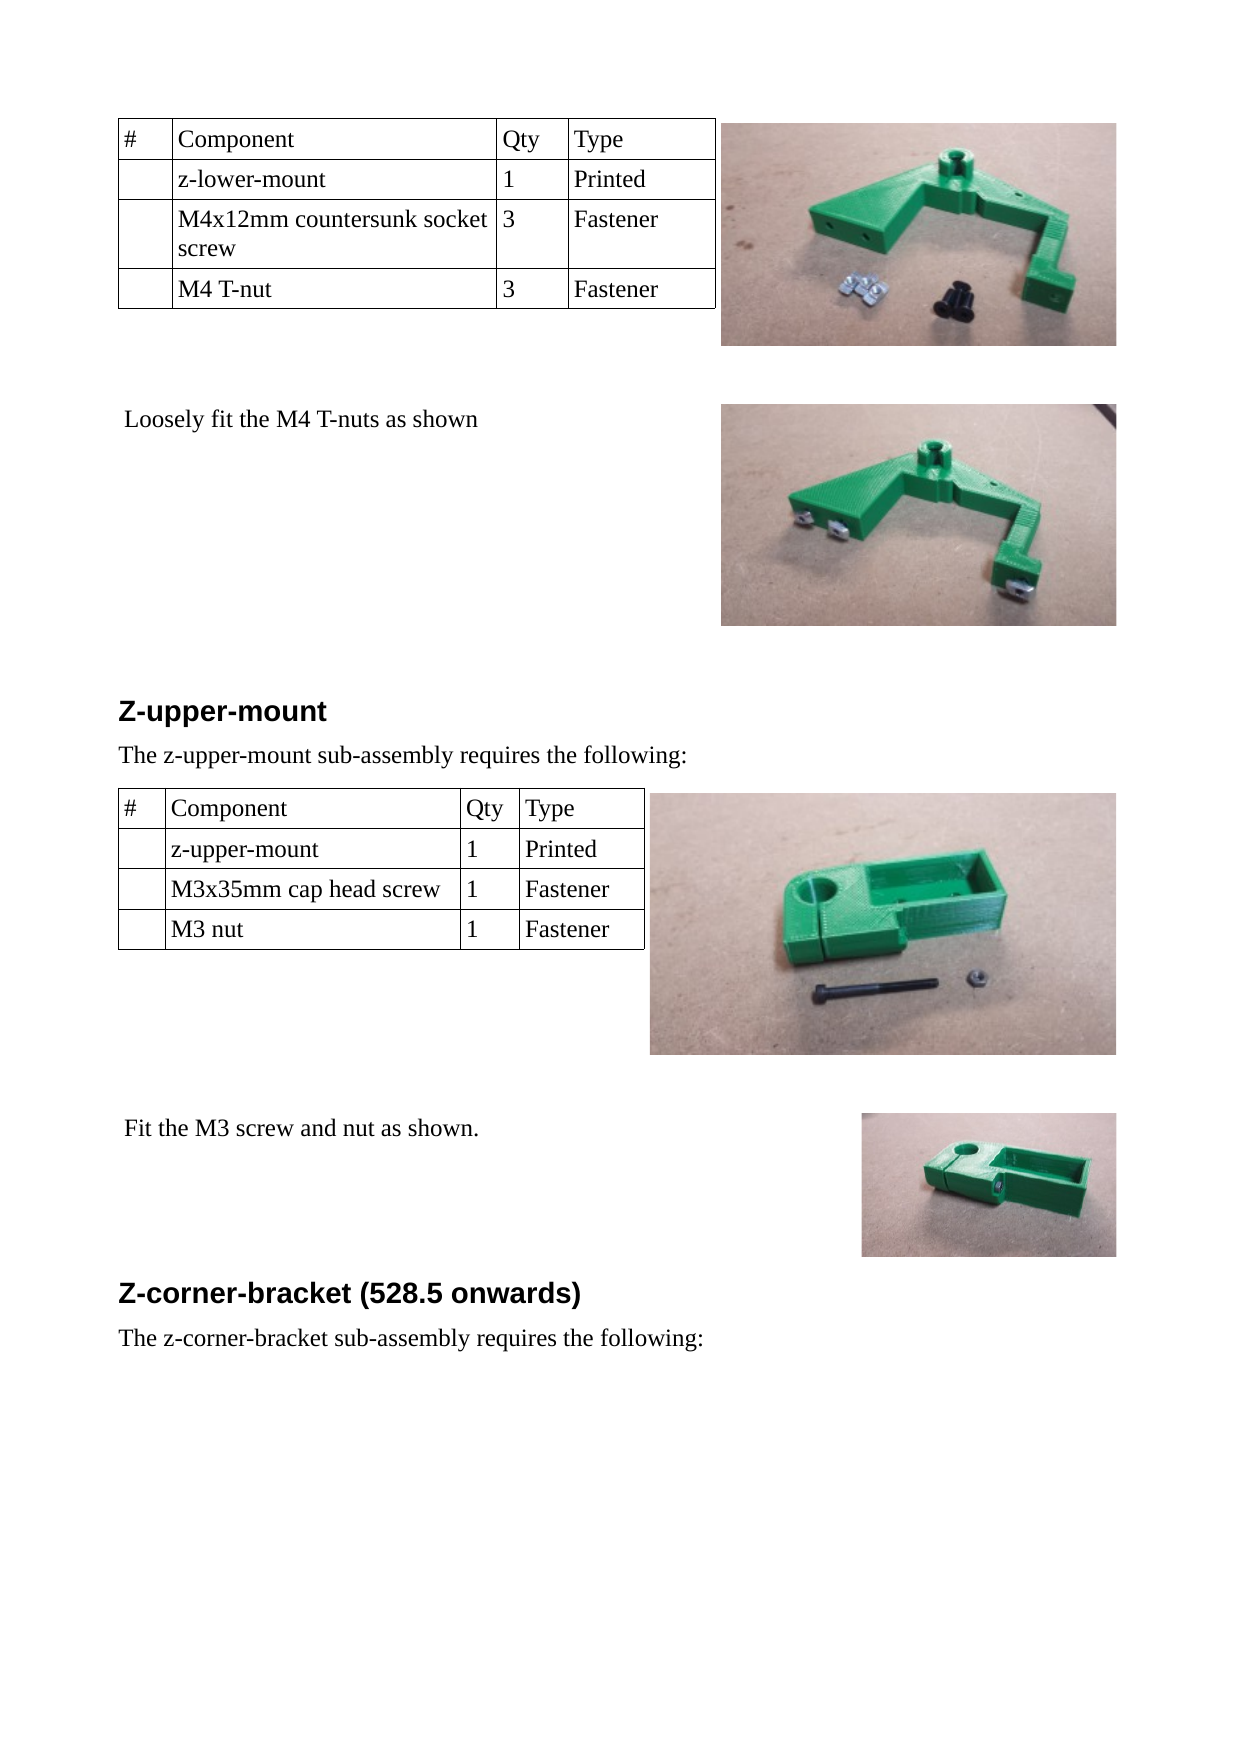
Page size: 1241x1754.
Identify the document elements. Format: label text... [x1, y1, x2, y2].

table_header Qty [497, 119, 568, 158]
picture [721, 123, 1117, 346]
table_header Loosely fit the M4 T-nuts as shown [118, 399, 715, 631]
table_cell 3 [497, 269, 568, 308]
picture [721, 404, 1117, 626]
table_cell [119, 869, 165, 908]
table_cell 1 [461, 910, 519, 949]
table_header Fit the M3 screw and nut as shown. [118, 1108, 856, 1262]
table_cell Fastener [520, 910, 644, 949]
table_header Component [166, 789, 460, 828]
table_cell [118, 309, 172, 351]
table_cell [119, 160, 172, 199]
table_cell M4 T-nut [173, 269, 496, 308]
table_cell [118, 950, 165, 1060]
table_header [856, 1108, 1122, 1262]
table_cell M3x35mm cap head screw [166, 869, 460, 908]
subtitle Z-upper-mount [118, 694, 1122, 727]
table_header # [119, 119, 172, 158]
table_cell [172, 309, 496, 351]
text The z-corner-bracket sub-assembly requires the following: [118, 1323, 1122, 1351]
table_cell M3 nut [166, 910, 460, 949]
table_cell Fastener [569, 200, 715, 268]
subtitle Z-corner-bracket (528.5 onwards) [118, 1276, 1122, 1310]
table_header [644, 788, 1122, 1060]
table_cell M4x12mm countersunk socket screw [173, 200, 496, 268]
table_cell [119, 829, 165, 868]
table_header Component [173, 119, 496, 158]
text The z-upper-mount sub-assembly requires the following: [118, 740, 1122, 769]
table_header Type [520, 789, 644, 828]
table_header Qty [461, 789, 519, 828]
table_cell Fastener [569, 269, 715, 308]
table_header # [119, 789, 165, 828]
table_header Type [569, 119, 715, 158]
picture [649, 793, 1117, 1055]
table_cell [568, 309, 715, 351]
table_cell [519, 950, 644, 1060]
table_cell [165, 950, 460, 1060]
table_cell Printed [569, 160, 715, 199]
table_cell [119, 269, 172, 308]
table_cell 3 [497, 200, 568, 268]
table_cell 1 [461, 869, 519, 908]
table_header [715, 118, 1122, 351]
table_header [715, 399, 1122, 631]
table_cell z-lower-mount [173, 160, 496, 199]
table_cell Printed [520, 829, 644, 868]
table_cell [119, 200, 172, 268]
table_cell 1 [461, 829, 519, 868]
table_cell [496, 309, 568, 351]
table_cell 1 [497, 160, 568, 199]
table_cell z-upper-mount [166, 829, 460, 868]
table_cell [119, 910, 165, 949]
table_cell Fastener [520, 869, 644, 908]
picture [861, 1113, 1117, 1257]
table_cell [460, 950, 519, 1060]
